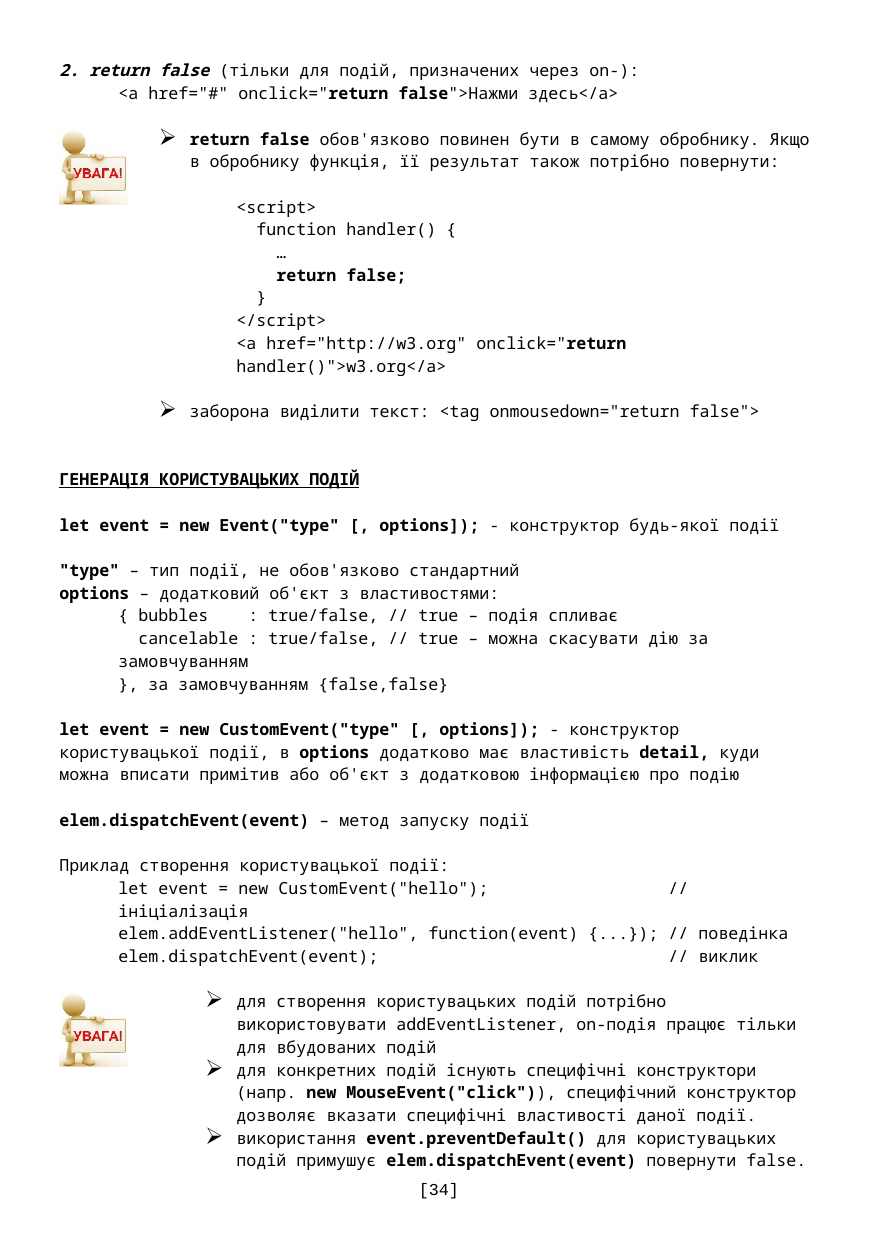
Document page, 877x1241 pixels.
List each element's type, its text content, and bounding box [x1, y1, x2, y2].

text Приклад створення користувацької події: [59, 854, 818, 877]
text ГЕНЕРАЦІЯ КОРИСТУВАЦЬКИХ ПОДІЙ [59, 468, 818, 491]
text }, за замовчуванням {false,false} [118, 672, 818, 695]
text "type" – тип події, не обов'язково стандартний [59, 559, 818, 581]
picture [59, 990, 128, 1067]
text elem.dispatchEvent(event) – метод запуску події [59, 808, 818, 831]
text 2. return false (тільки для подій, призначених через on-): [59, 59, 818, 82]
table_header [48, 127, 145, 422]
text elem.dispatchEvent(event); // виклик [118, 945, 818, 967]
table_header для створення користувацьких подій потрібно використовувати addEventListener, on-подія працює тільки для вбудованих подій для конкретних подій існують специфічні конструктори (напр. new MouseEvent("click")), специфічний конструктор дозволяє вказати специфічні властивості даної події. використання event.preventDefault() для користувацьких подій примушує elem.dispatchEvent(event) повернути false. [145, 990, 829, 1172]
text cancelable : true/false, // true – можна скасувати дію за замовчуванням [118, 627, 818, 672]
text options – додатковий об'єкт з властивостями: [59, 581, 818, 604]
table_header [48, 990, 145, 1172]
picture [59, 127, 128, 205]
table_header return false обов'язково повинен бути в самому обробнику. Якщо в обробнику функція, її результат також потрібно повернути: <script> function handler() { … return false; } </script> <a href="http://w3.org" onclick="return handler()">w3.org</a> заборона виділити текст: <tag onmousedown="return false"> [145, 127, 829, 422]
text let event = new CustomEvent("type" [, options]); - конструктор користувацької події, в options додатково має властивість detail, куди можна вписати примітив або об'єкт з додатковою інформацією про подію [59, 718, 818, 786]
text let event = new CustomEvent("hello"); // ініціалізація [118, 877, 818, 922]
text { bubbles : true/false, // true – подія спливає [118, 604, 818, 627]
text <a href="#" onclick="return false">Нажми здесь</a> [118, 82, 818, 104]
text elem.addEventListener("hello", function(event) {...}); // поведінка [118, 922, 818, 945]
text let event = new Event("type" [, options]); - конструктор будь-якої події [59, 513, 818, 536]
